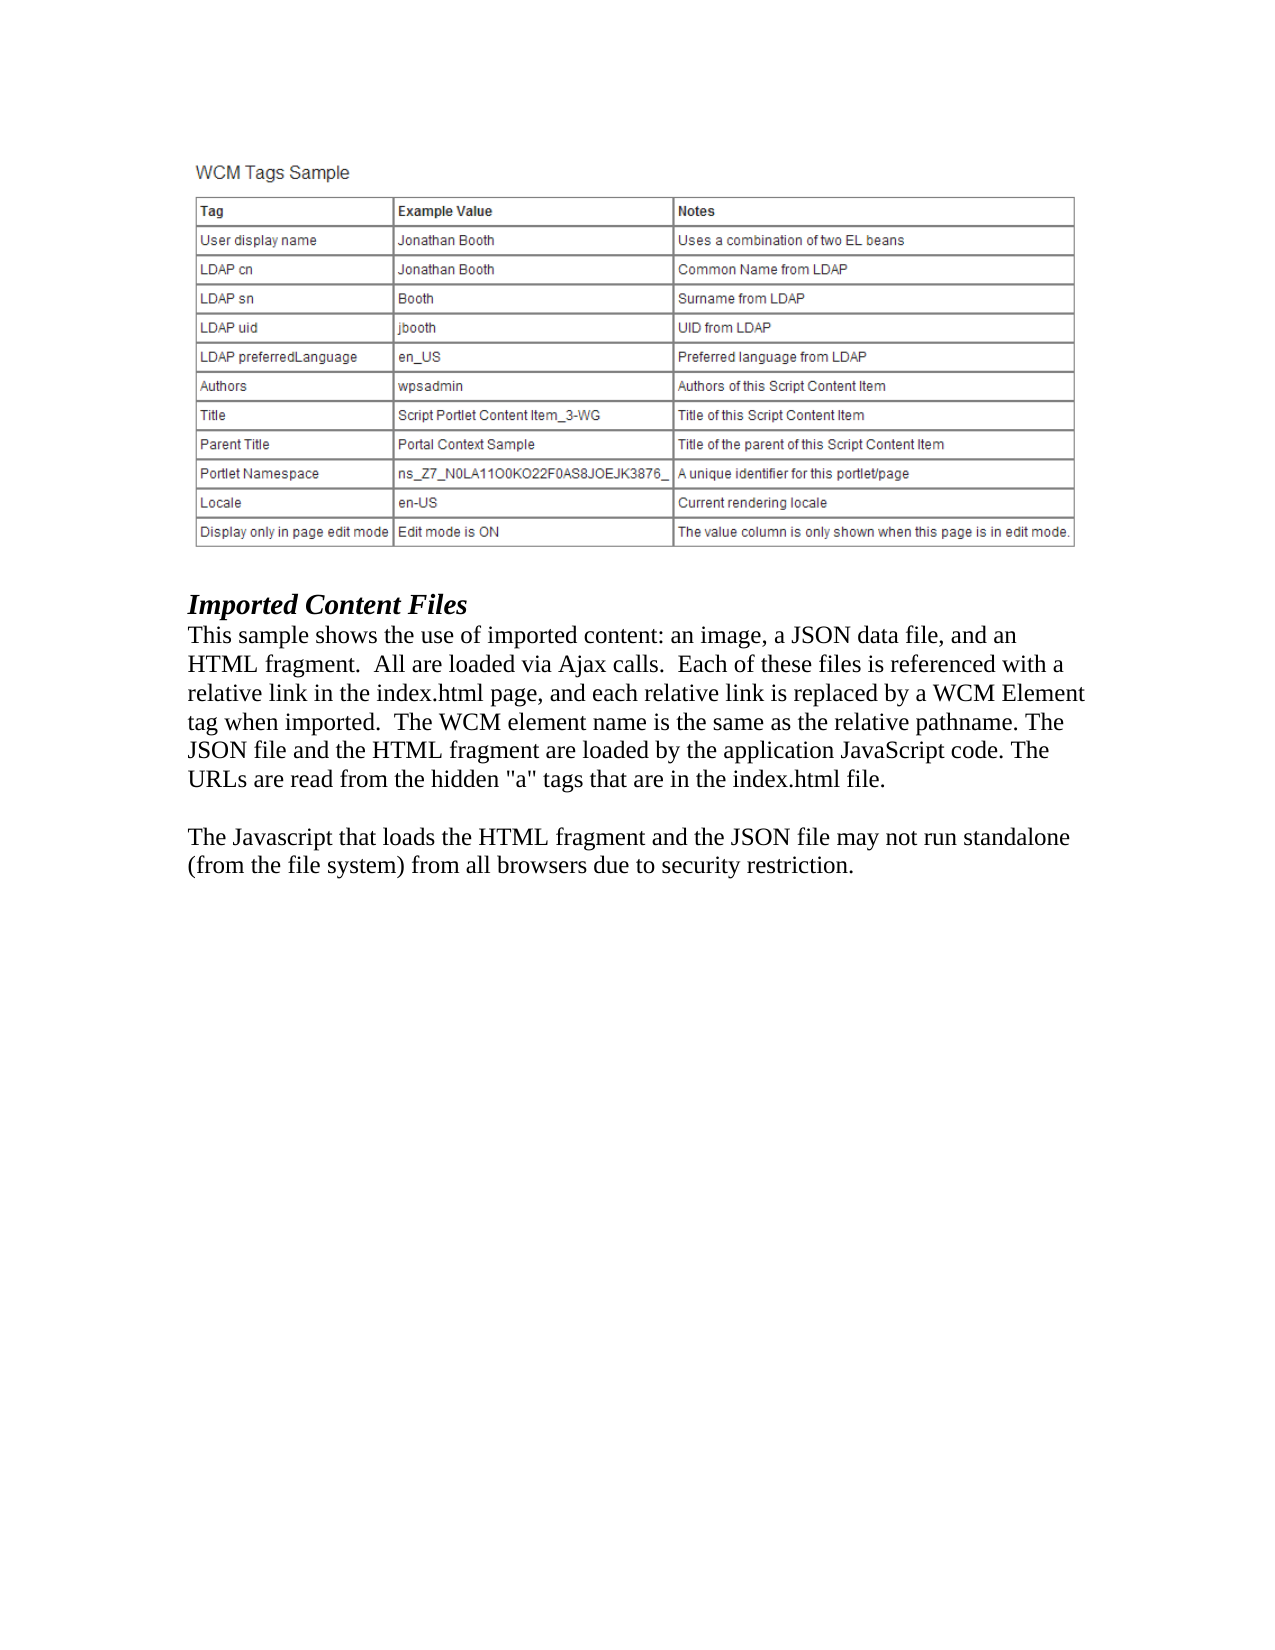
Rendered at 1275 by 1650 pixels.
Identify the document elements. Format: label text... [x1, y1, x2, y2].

text The Javascript that loads the HTML fragment and the JSON file may not run standalone (from the file system) from all browsers due to security restriction. [187, 822, 1087, 879]
picture [189, 151, 1085, 557]
text This sample shows the use of imported content: an image, a JSON data file, and an HTML fragment. All are loaded via Ajax calls. Each of these files is referenced with a relative link in the index.html page, and each relative link is replaced by a WCM Element tag when imported. The WCM element name is the same as the relative pathname. The JSON file and the HTML fragment are loaded by the application JavaScript code. The URLs are read from the hidden "a" tags that are in the index.html file. [187, 620, 1087, 793]
text Imported Content Files [187, 587, 1087, 620]
